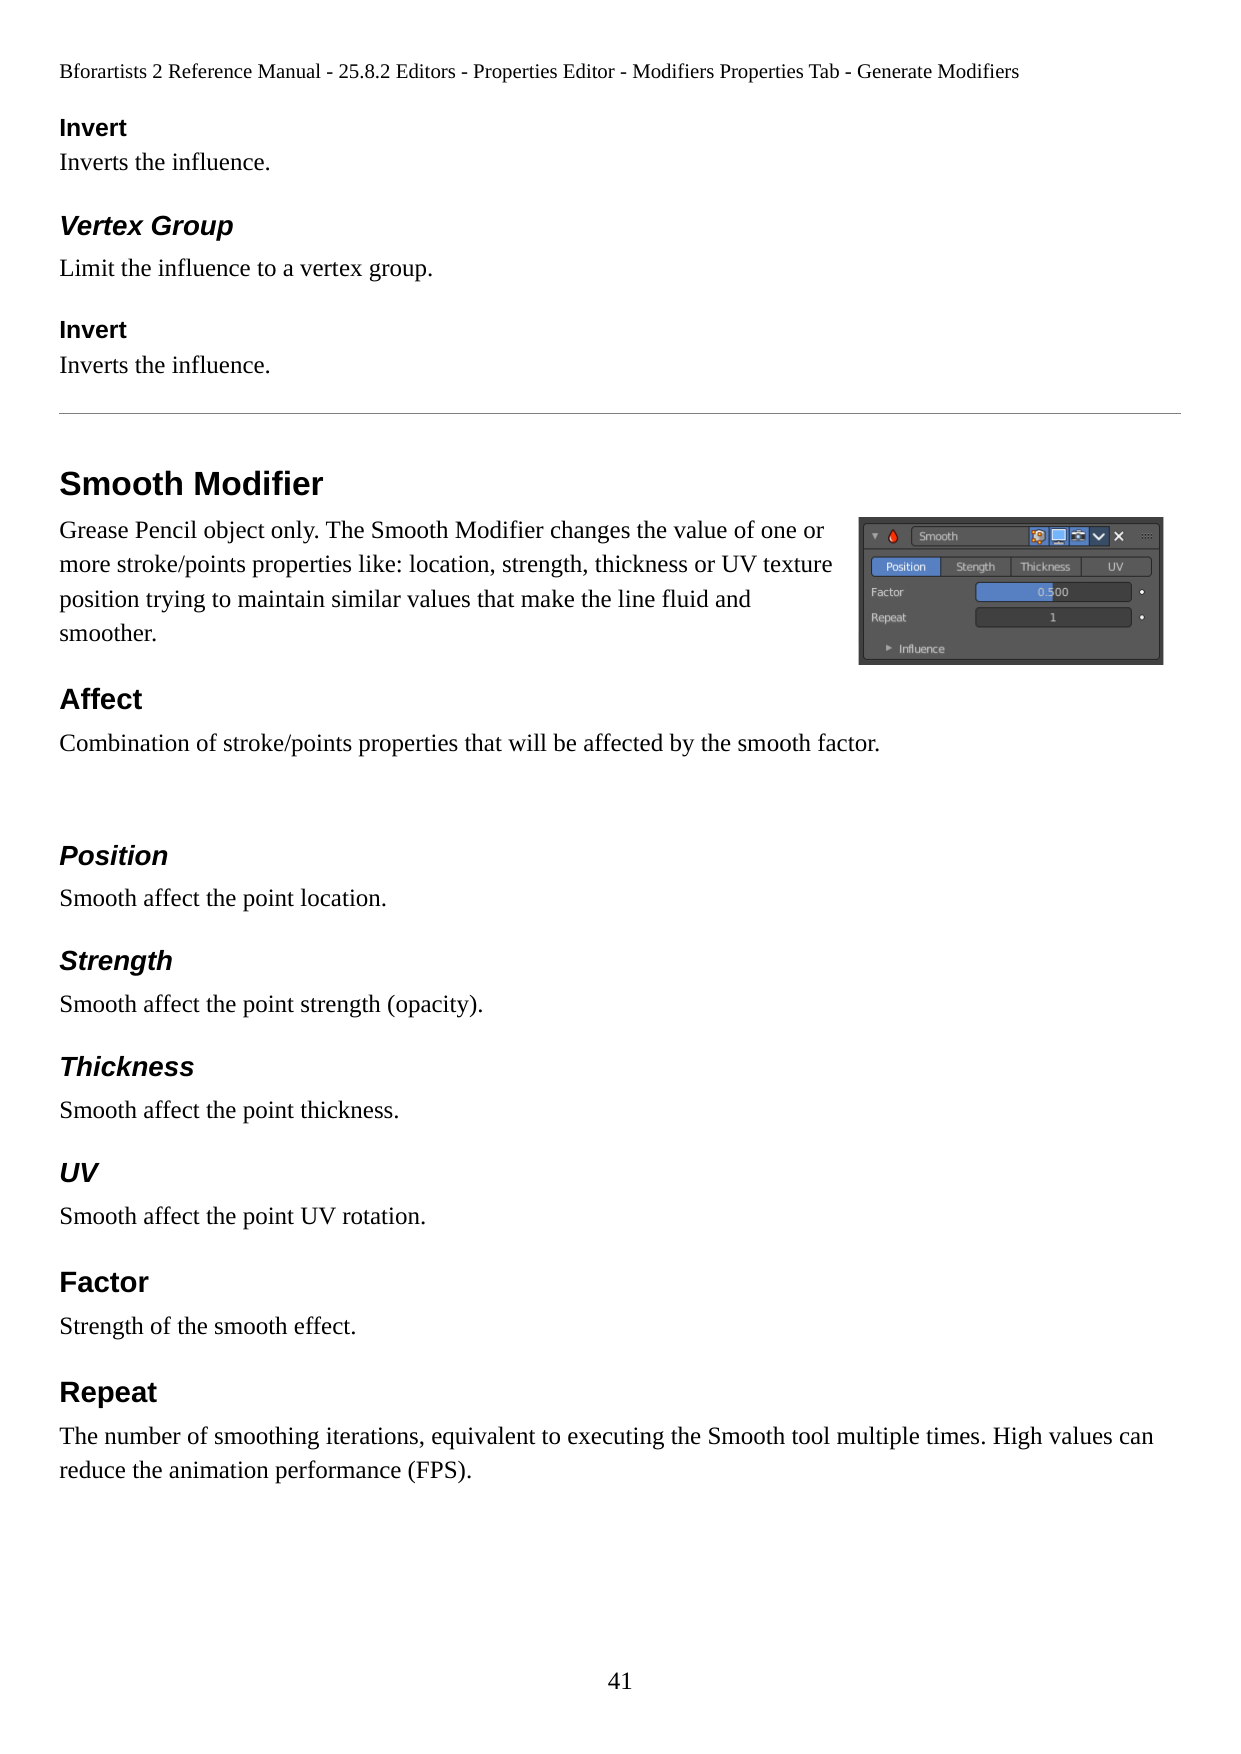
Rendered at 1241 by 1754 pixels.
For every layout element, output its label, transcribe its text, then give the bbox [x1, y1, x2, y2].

subtitle Invert [59, 315, 1181, 343]
text Smooth affect the point UV rotation. [59, 1201, 1181, 1230]
text The number of smoothing iterations, equivalent to executing the Smooth tool multiple times. High values can reduce the animation performance (FPS). [59, 1421, 1181, 1484]
text Inverts the influence. [59, 147, 1181, 176]
text Limit the influence to a vertex group. [59, 253, 1181, 282]
subtitle Thickness [59, 1051, 1181, 1083]
picture [858, 517, 1164, 665]
subtitle Invert [59, 113, 1181, 141]
subtitle Factor [59, 1265, 1181, 1298]
subtitle UV [59, 1157, 1181, 1188]
subtitle Strength [59, 945, 1181, 977]
text Smooth affect the point location. [59, 883, 1181, 912]
subtitle Repeat [59, 1374, 1181, 1408]
subtitle Smooth Modifier [59, 464, 1181, 502]
text Combination of stroke/points properties that will be affected by the smooth factor. [59, 728, 1181, 757]
text Grease Pencil object only. The Smooth Modifier changes the value of one or more stroke/points properties like: location, strength, thickness or UV texture position trying to maintain similar values that make the line fluid and smoother. [59, 515, 1181, 647]
subtitle Affect [59, 682, 1181, 716]
subtitle Vertex Group [59, 209, 1181, 241]
text Strength of the smooth effect. [59, 1311, 1181, 1340]
text Smooth affect the point thickness. [59, 1095, 1181, 1124]
text Inverts the influence. [59, 350, 1181, 378]
subtitle Position [59, 839, 1181, 871]
text Smooth affect the point strength (opacity). [59, 989, 1181, 1018]
